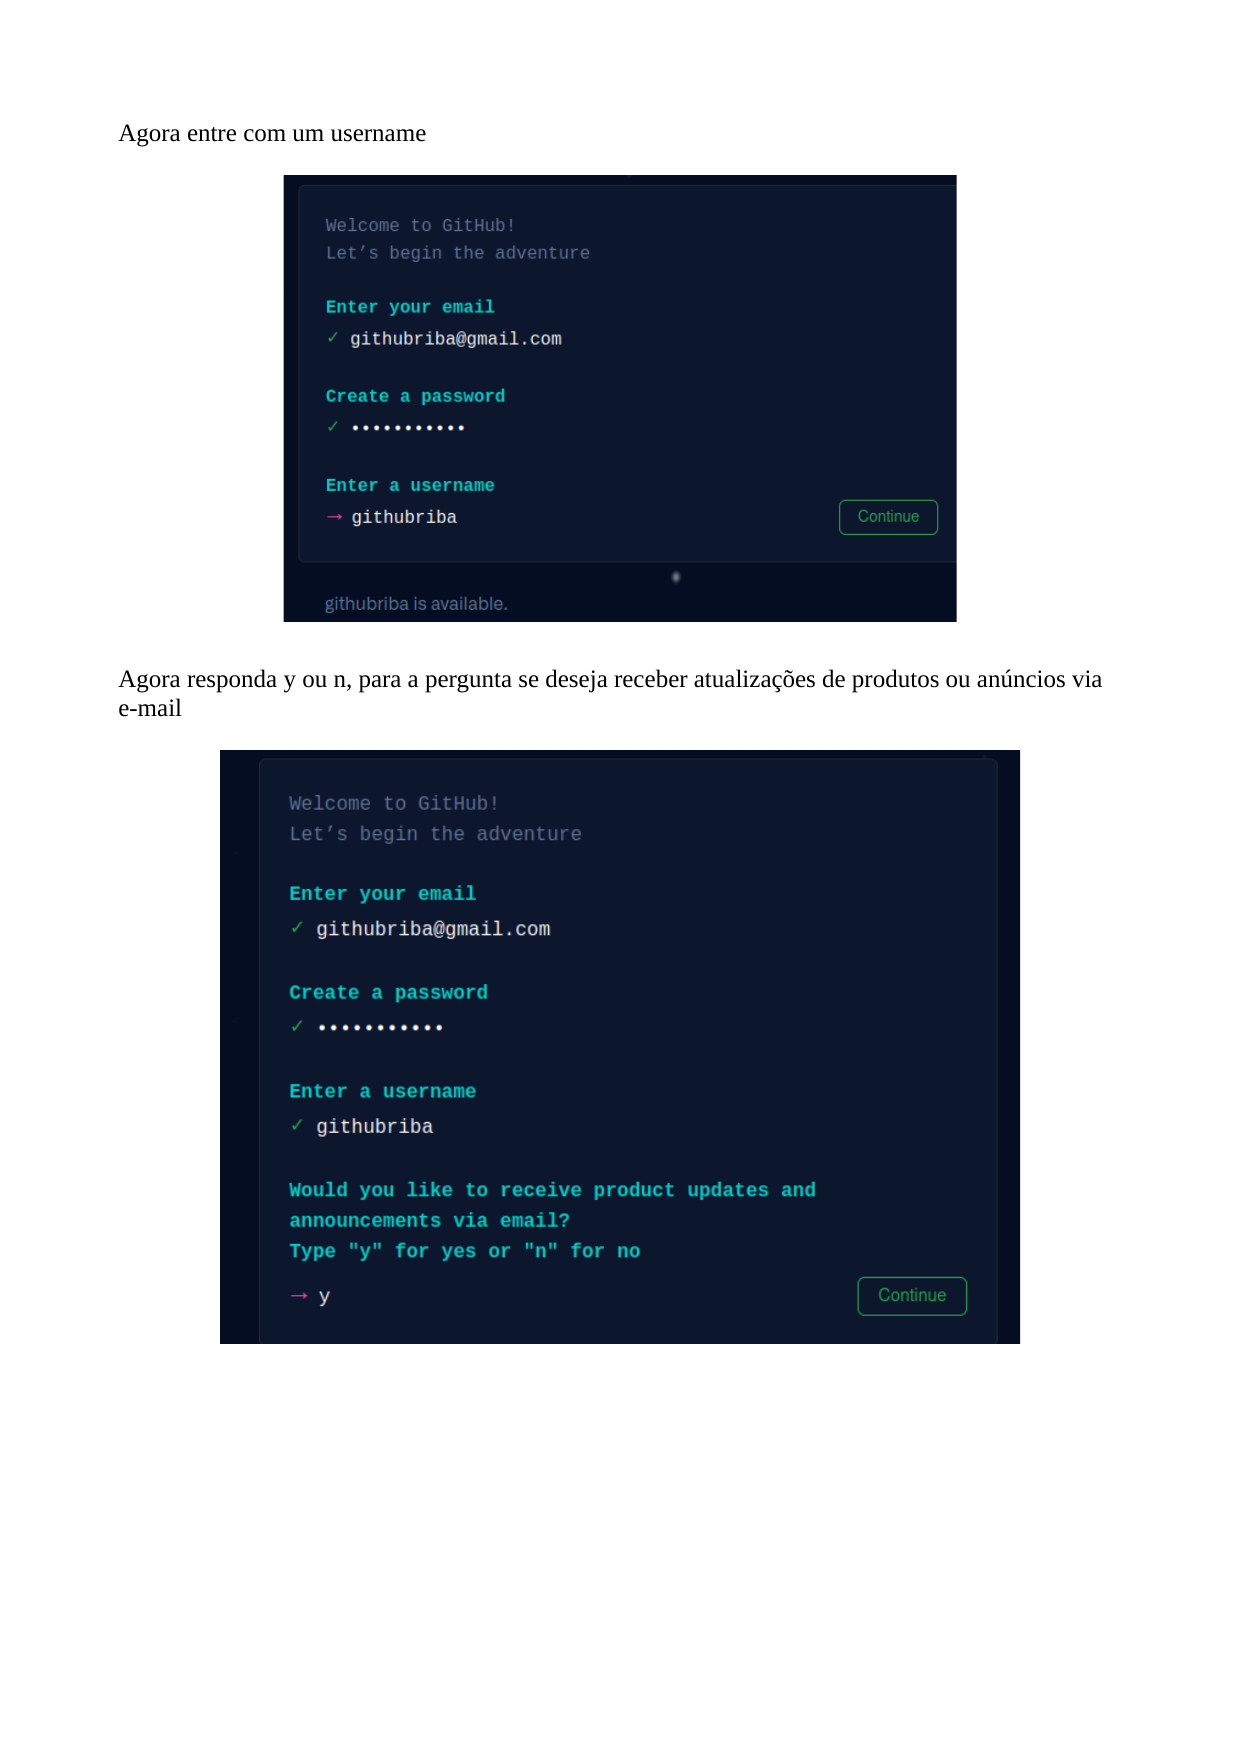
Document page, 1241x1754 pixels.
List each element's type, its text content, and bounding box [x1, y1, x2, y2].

picture [283, 175, 957, 622]
picture [220, 750, 1020, 1344]
text Agora responda y ou n, para a pergunta se deseja receber atualizações de produtos ou anúncios via e-mail [118, 664, 1122, 722]
text Agora entre com um username [118, 118, 1122, 147]
